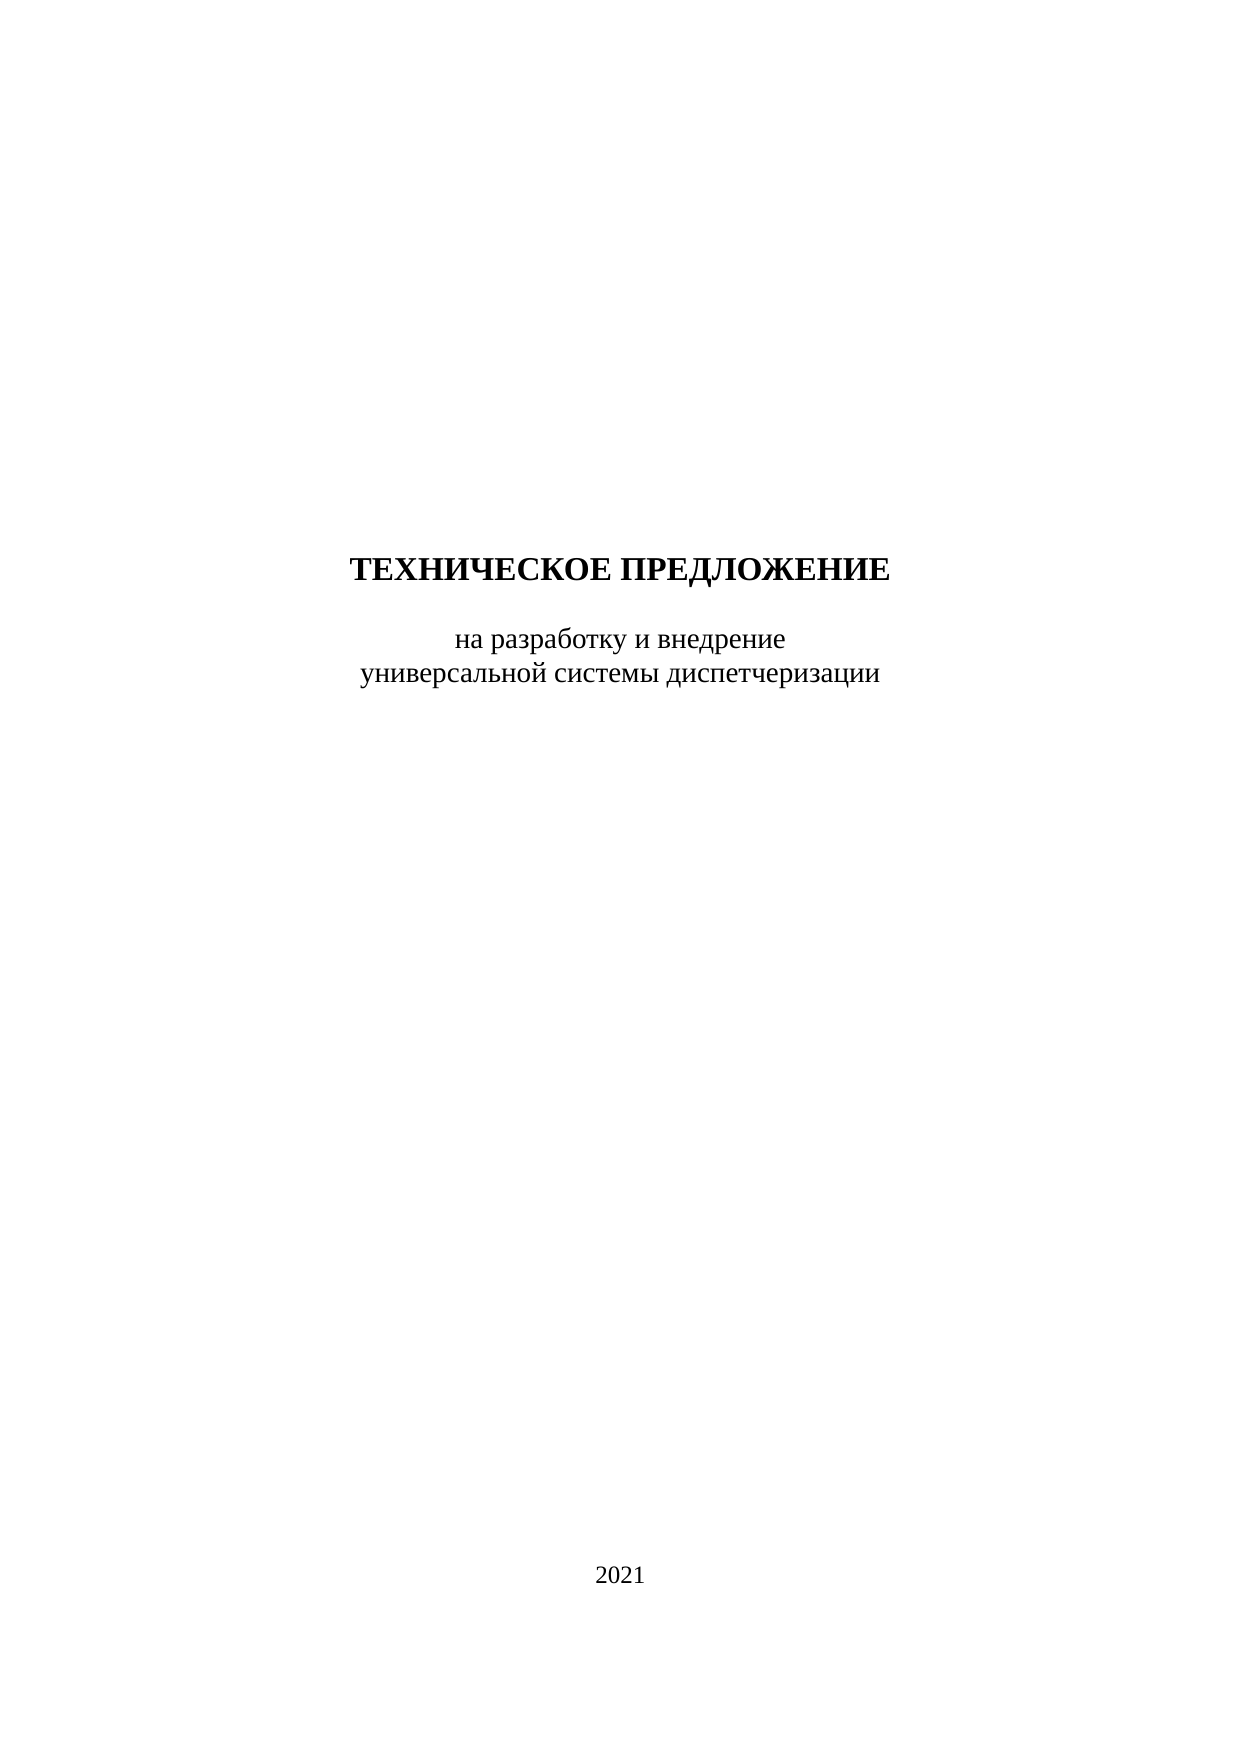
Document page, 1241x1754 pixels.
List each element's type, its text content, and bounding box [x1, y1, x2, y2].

text 2021 [118, 1560, 1122, 1589]
text ТЕХНИЧЕСКОЕ ПРЕДЛОЖЕНИЕ [118, 549, 1122, 588]
text на разработку и внедрение универсальной системы диспетчеризации [118, 621, 1122, 688]
